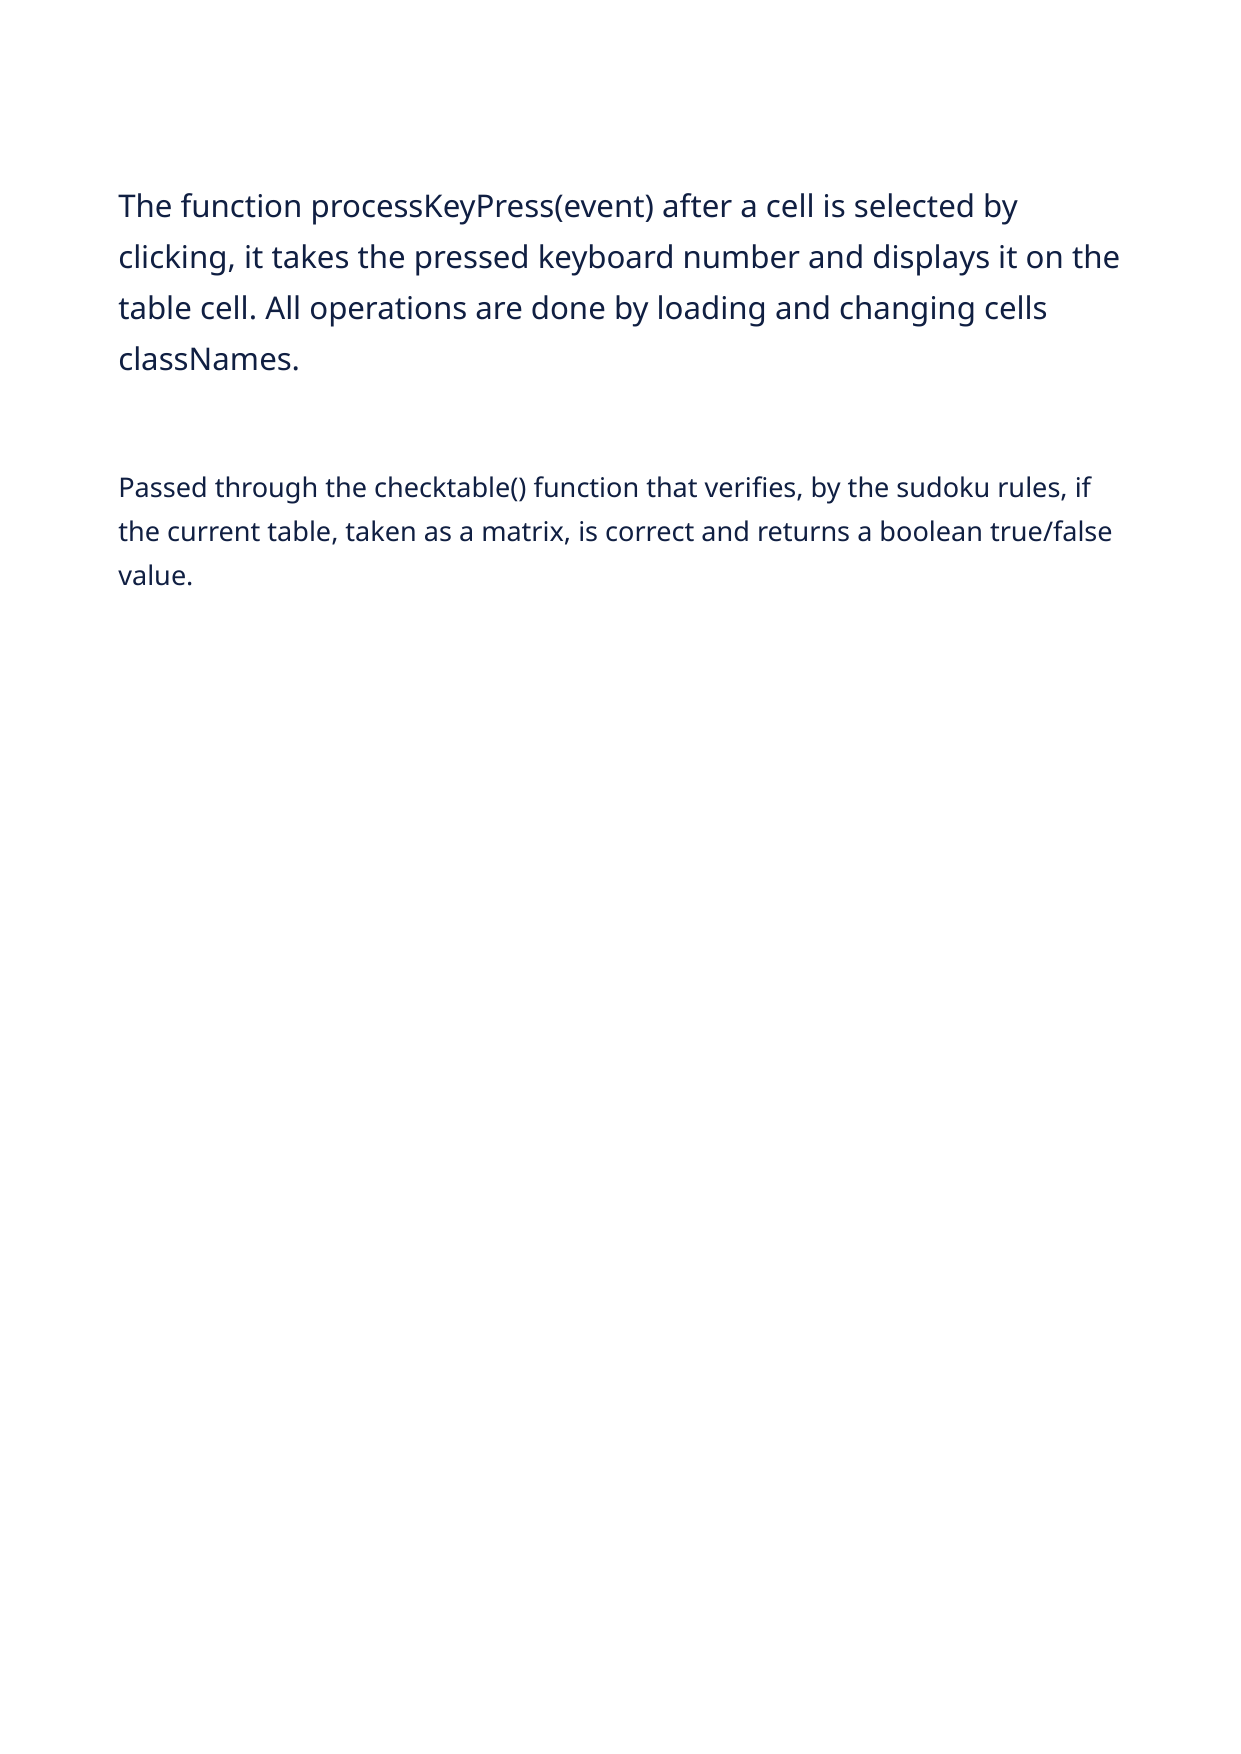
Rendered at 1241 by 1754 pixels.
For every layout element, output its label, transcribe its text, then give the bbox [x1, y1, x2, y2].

text Passed through the checktable() function that verifies, by the sudoku rules, if the current table, taken as a matrix, is correct and returns a boolean true/false value. [118, 468, 1122, 593]
text The function processKeyPress(event) after a cell is selected by clicking, it takes the pressed keyboard number and displays it on the table cell. All operations are done by loading and changing cells classNames. [118, 184, 1122, 379]
